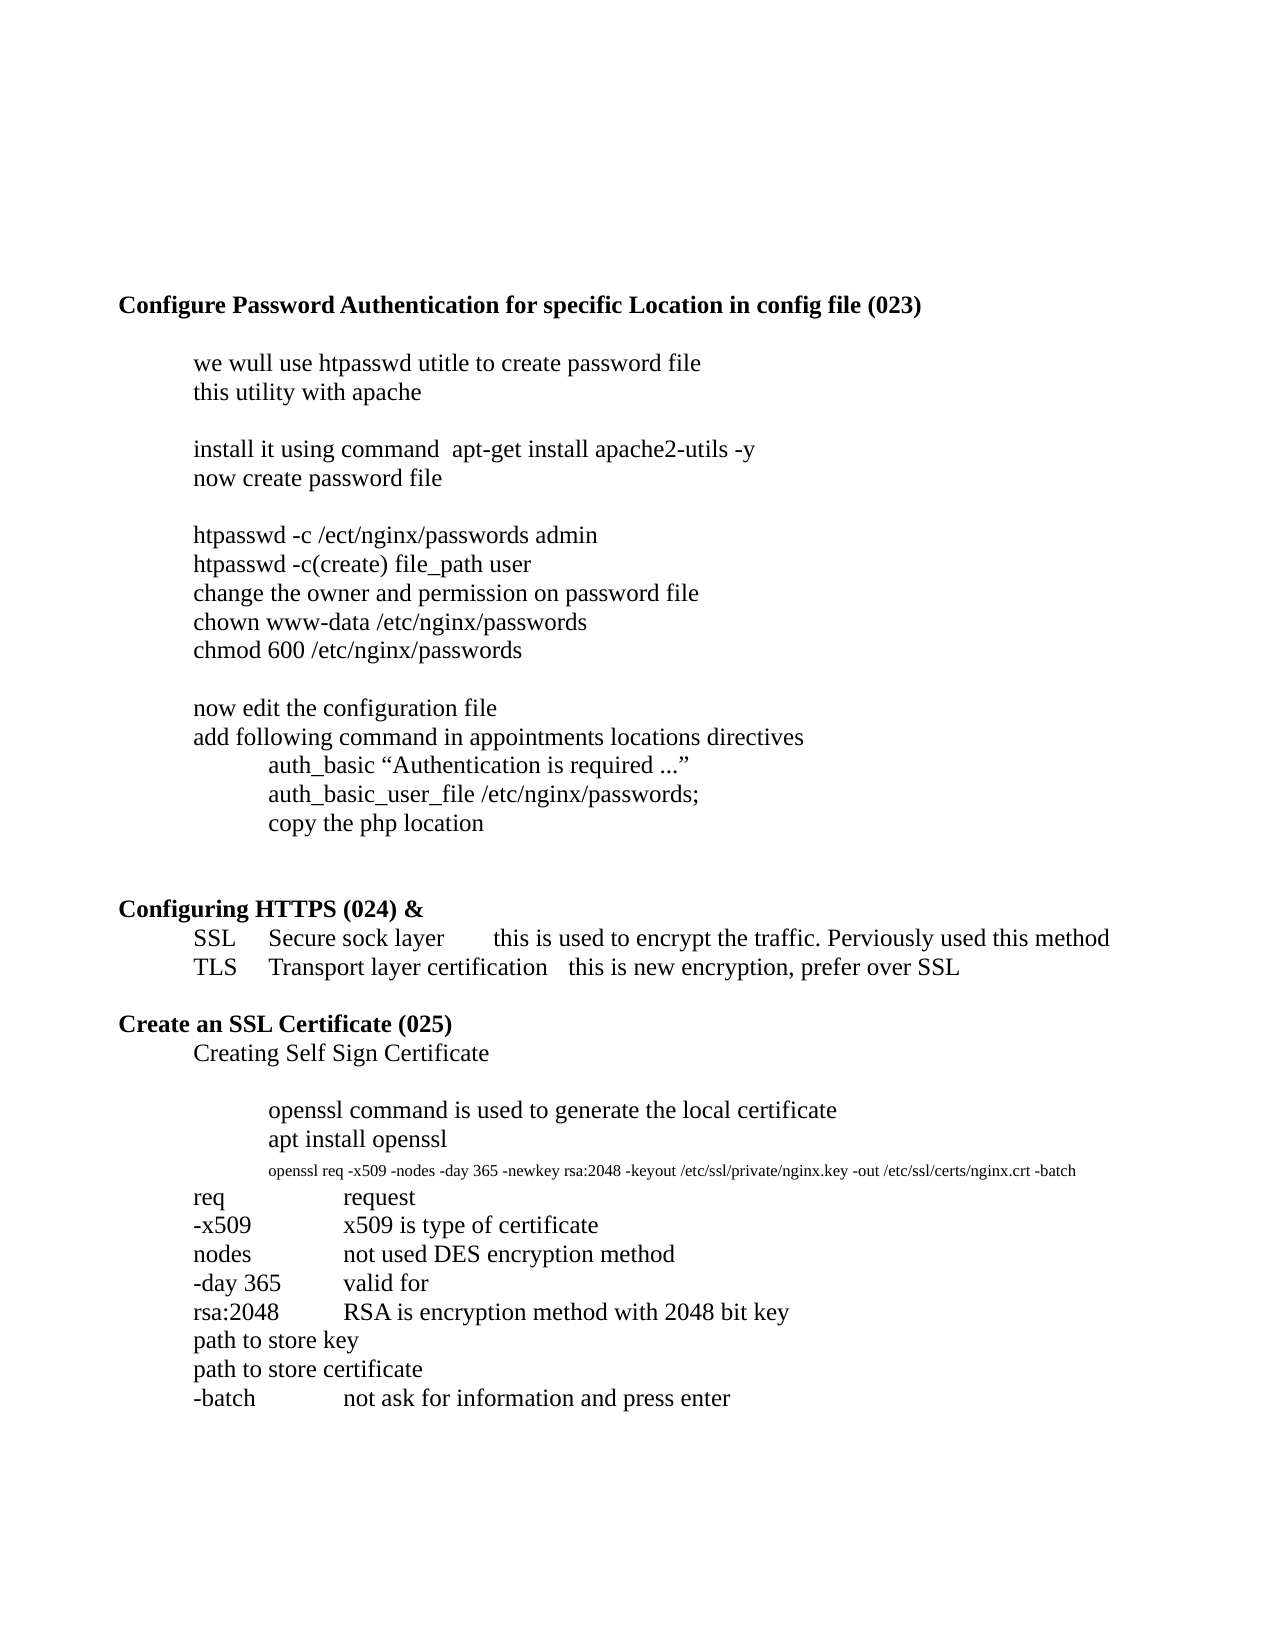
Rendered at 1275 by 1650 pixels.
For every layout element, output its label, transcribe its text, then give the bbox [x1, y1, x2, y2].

text auth_basic “Authentication is required ...” [118, 751, 1157, 779]
text htpasswd -c /ect/nginx/passwords admin [118, 521, 1157, 549]
text path to store key [118, 1326, 1157, 1354]
text chmod 600 /etc/nginx/passwords [118, 636, 1157, 664]
text Creating Self Sign Certificate [118, 1038, 1157, 1067]
text htpasswd -c(create) file_path user [118, 549, 1157, 578]
text req request [118, 1182, 1157, 1211]
text SSL Secure sock layer this is used to encrypt the traffic. Perviously used this method [118, 923, 1157, 952]
text rsa:2048 RSA is encryption method with 2048 bit key [118, 1297, 1157, 1326]
text -batch not ask for information and press enter [118, 1383, 1157, 1412]
text chown www-data /etc/nginx/passwords [118, 607, 1157, 636]
text path to store certificate [118, 1354, 1157, 1383]
text nodes not used DES encryption method [118, 1239, 1157, 1268]
text Create an SSL Certificate (025) [118, 1009, 1157, 1038]
text openssl command is used to generate the local certificate [118, 1096, 1157, 1124]
text now edit the configuration file [118, 693, 1157, 722]
text copy the php location [118, 808, 1157, 837]
text install it using command apt-get install apache2-utils -y [118, 434, 1157, 463]
text -day 365 valid for [118, 1268, 1157, 1297]
text Configure Password Authentication for specific Location in config file (023) [118, 291, 1157, 319]
text apt install openssl [118, 1124, 1157, 1153]
text Configuring HTTPS (024) & [118, 894, 1157, 923]
text change the owner and permission on password file [118, 578, 1157, 607]
text TLS Transport layer certification this is new encryption, prefer over SSL [118, 952, 1157, 981]
text this utility with apache [118, 377, 1157, 406]
text openssl req -x509 -nodes -day 365 -newkey rsa:2048 -keyout /etc/ssl/private/nginx.key -out /etc/ssl/certs/nginx.crt -batch [118, 1153, 1157, 1182]
text auth_basic_user_file /etc/nginx/passwords; [118, 779, 1157, 808]
text add following command in appointments locations directives [118, 722, 1157, 751]
text -x509 x509 is type of certificate [118, 1211, 1157, 1239]
text now create password file [118, 463, 1157, 492]
text we wull use htpasswd utitle to create password file [118, 348, 1157, 377]
